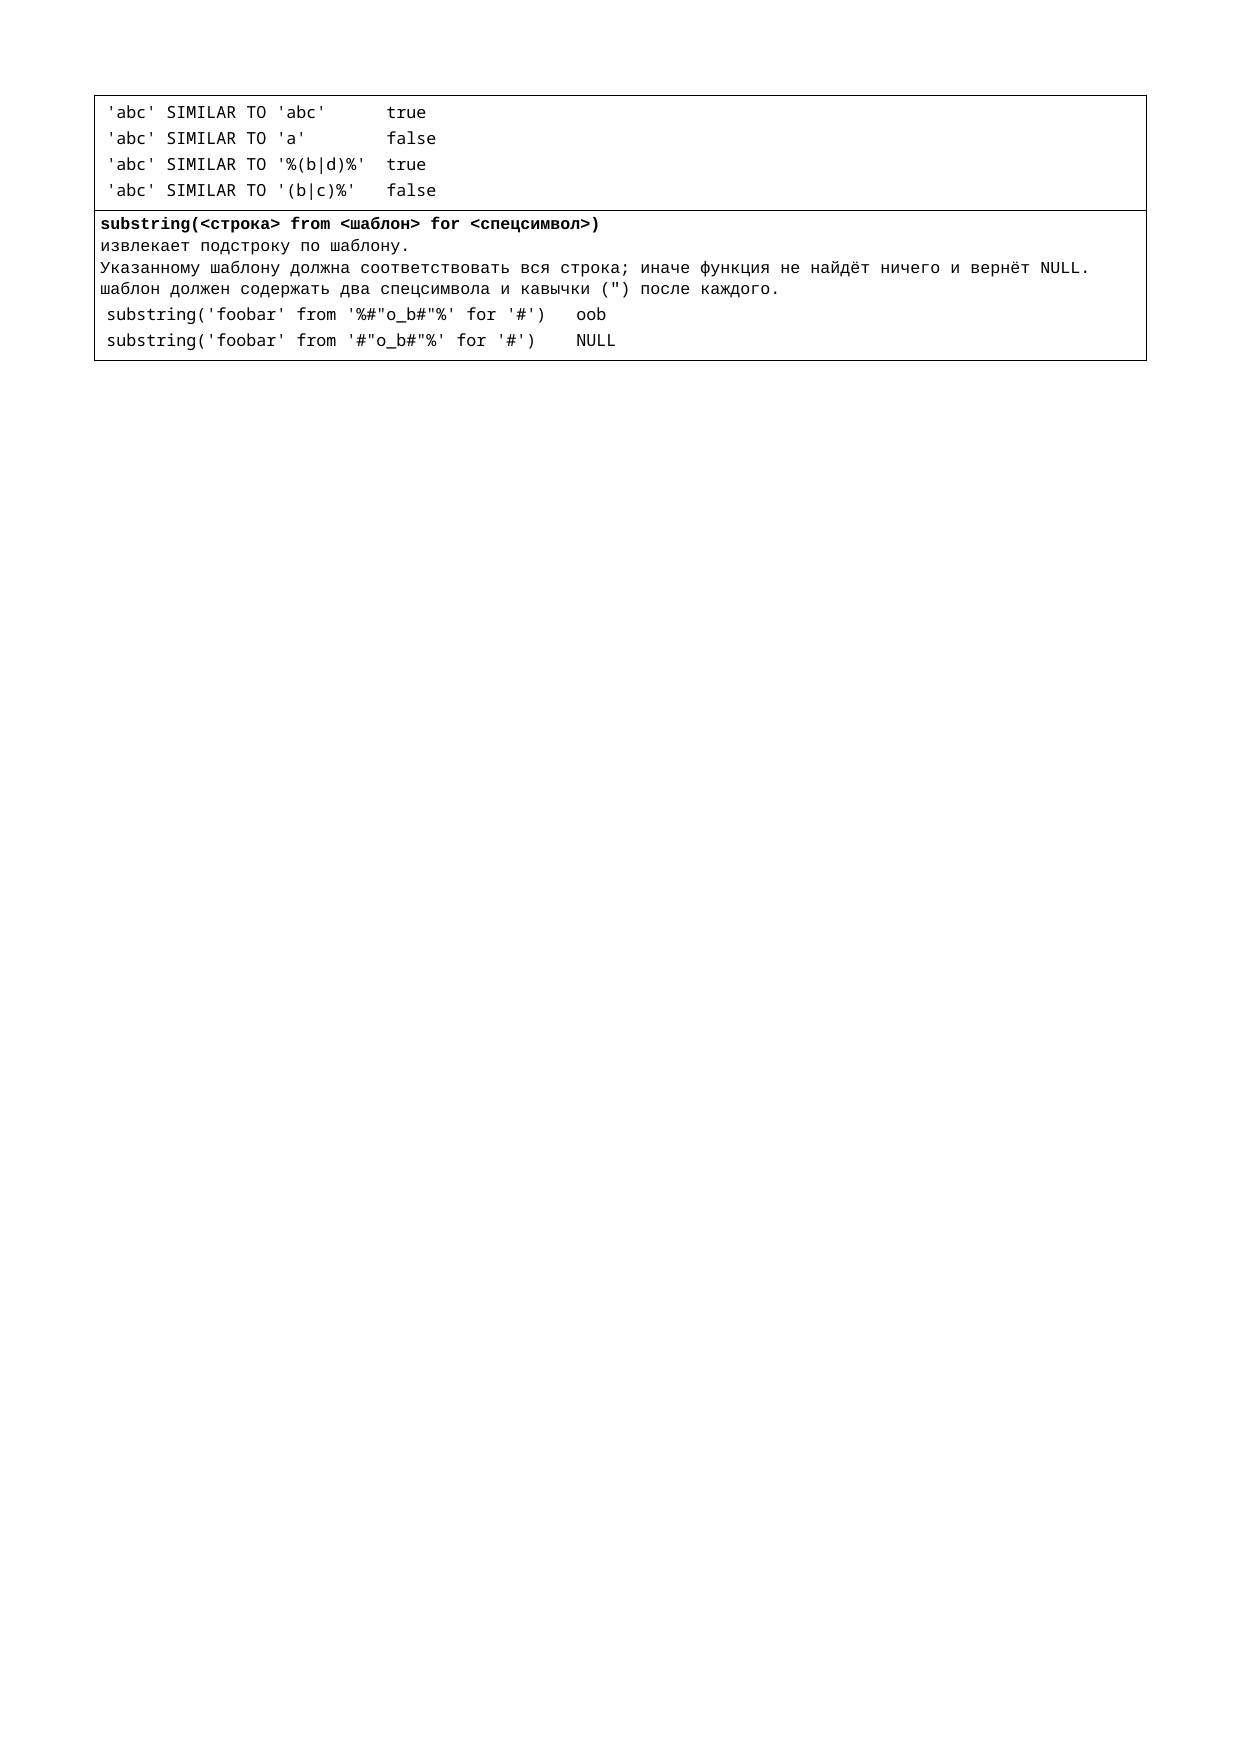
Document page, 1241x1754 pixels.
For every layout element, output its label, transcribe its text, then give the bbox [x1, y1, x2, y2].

table_cell substring(<строка> from <шаблон> for <спецсимвол>) извлекает подстроку по шаблону. Указанному шаблону должна соответствовать вся строка; иначе функция не найдёт ничего и вернёт NULL. шаблон должен содержать два спецсимвола и кавычки (") после каждого. substring('foobar' from '%#"o_b#"%' for '#') oob substring('foobar' from '#"o_b#"%' for '#') NULL [95, 211, 1146, 360]
table_cell 'abc' SIMILAR TO 'abc' true 'abc' SIMILAR TO 'a' false 'abc' SIMILAR TO '%(b|d)%' true 'abc' SIMILAR TO '(b|c)%' false [95, 96, 1146, 210]
